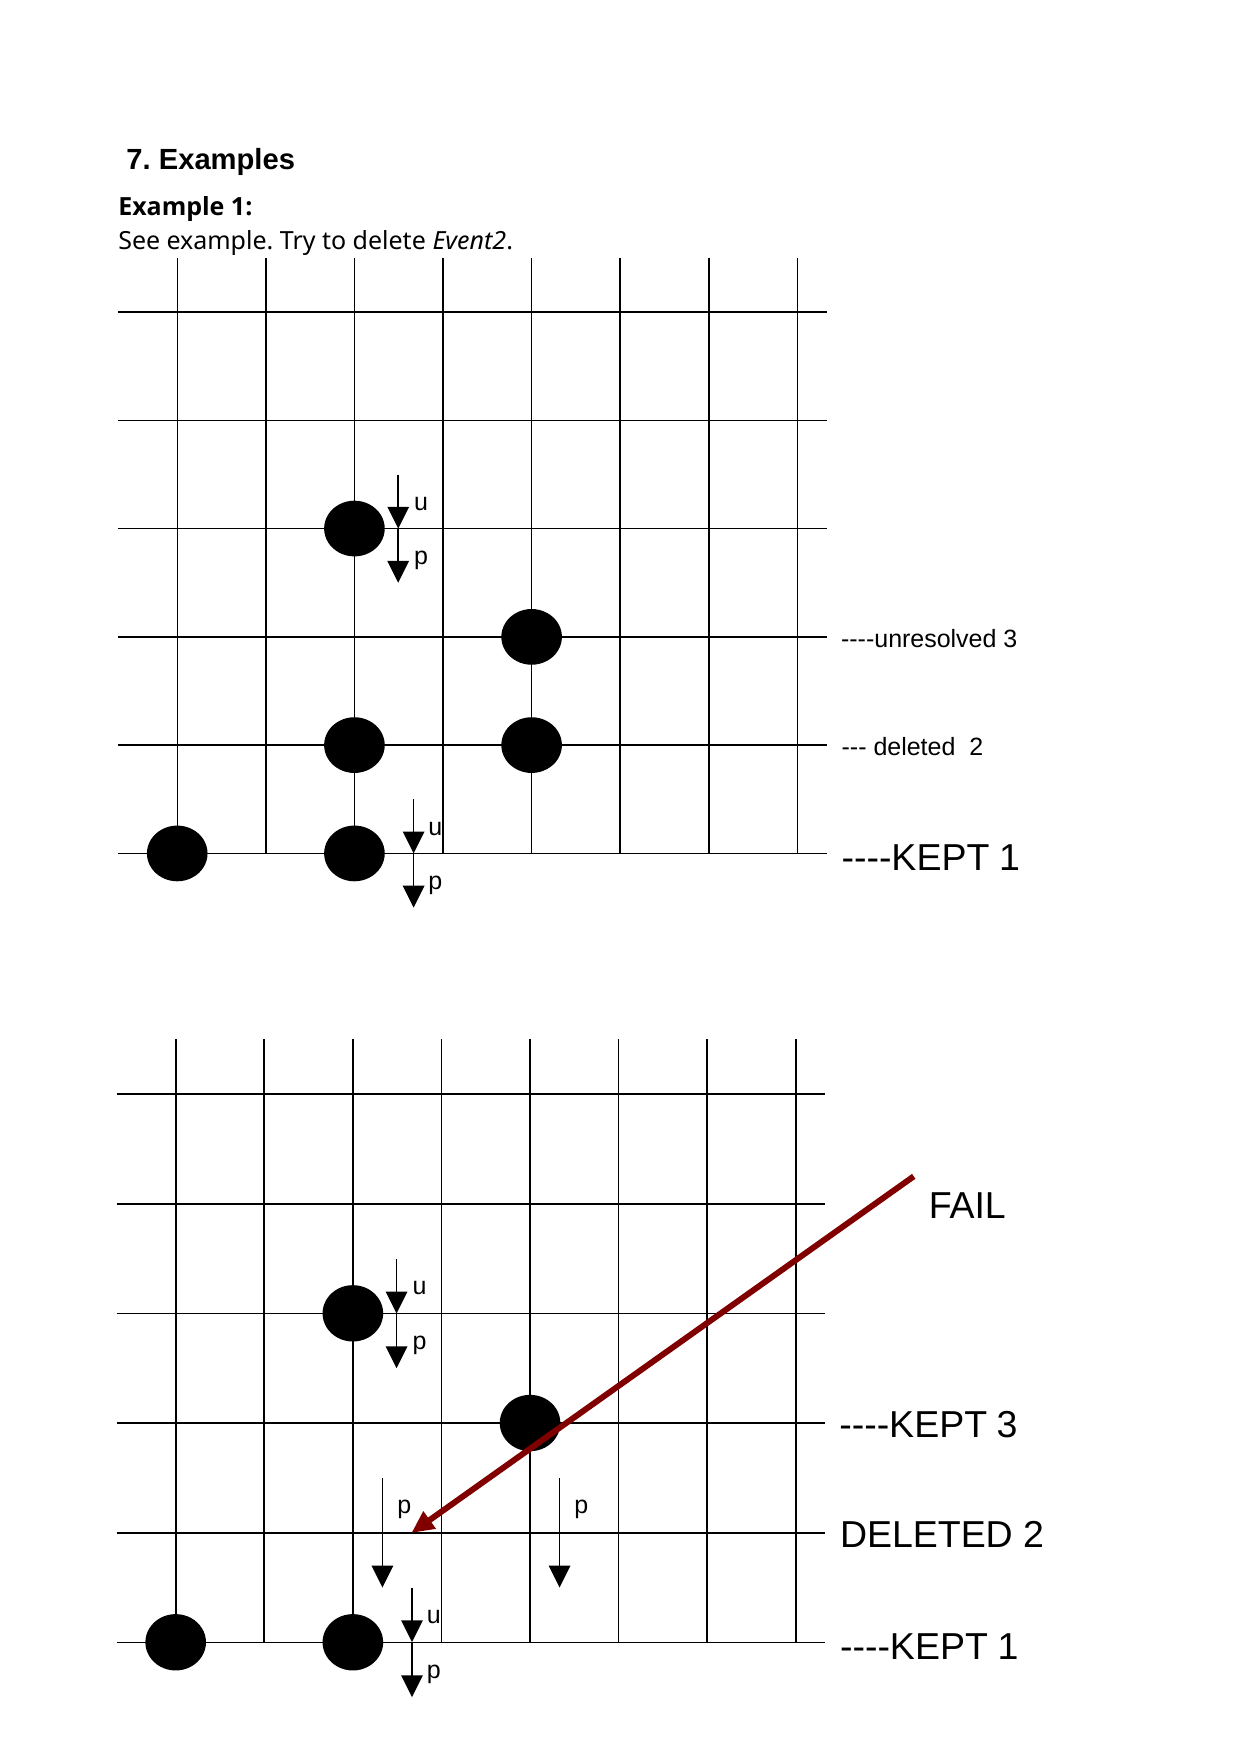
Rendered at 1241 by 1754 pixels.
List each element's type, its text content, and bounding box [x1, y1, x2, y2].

text See example. Try to delete Event2. [118, 222, 1122, 256]
text Example 1: [118, 188, 1122, 222]
subtitle Examples [118, 143, 1122, 176]
